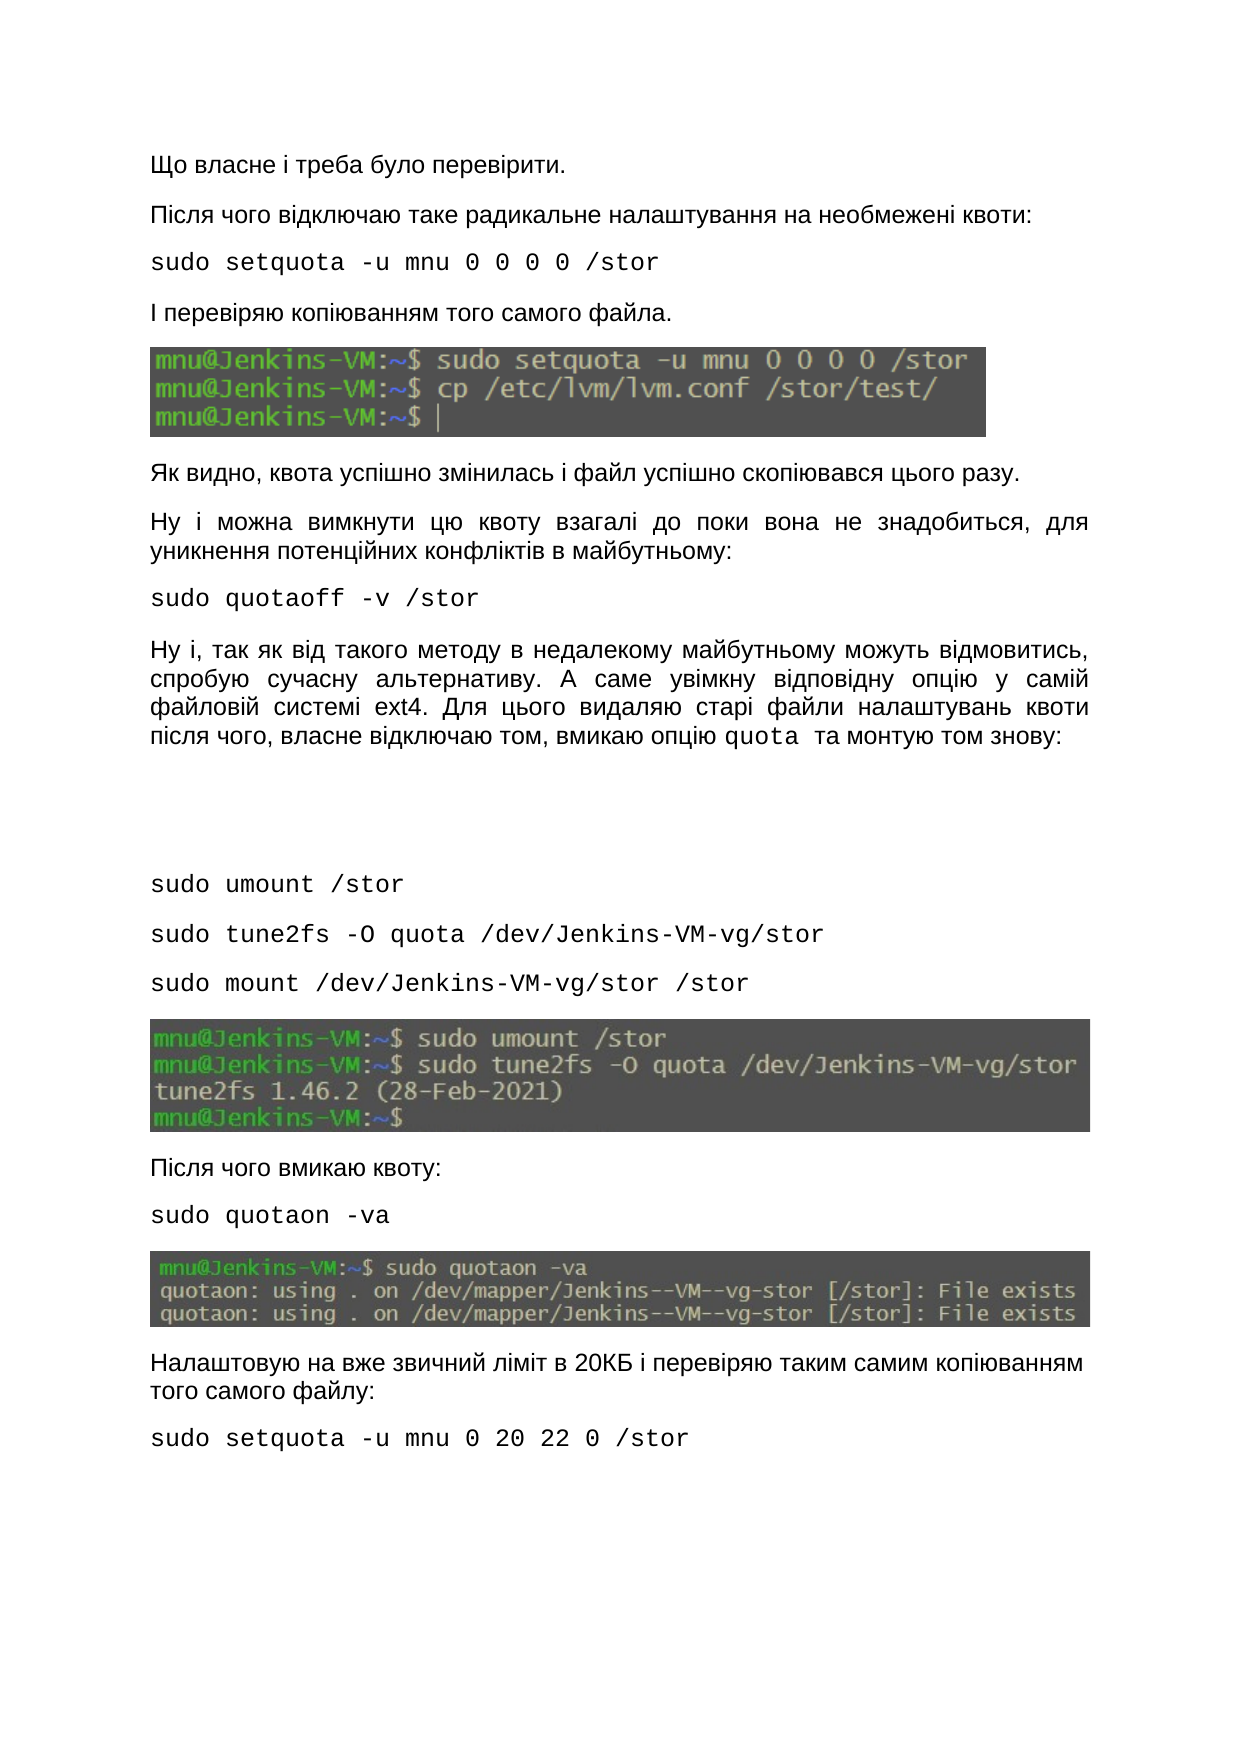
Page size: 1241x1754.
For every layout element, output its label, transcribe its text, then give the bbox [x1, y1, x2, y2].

text Як видно, квота успішно змінилась і файл успішно скопіювався цього разу. [150, 458, 1090, 487]
text sudo quotaoff -v /stor [150, 586, 1090, 614]
text Ну і, так як від такого методу в недалекому майбутньому можуть відмовитись, спробую сучасну альтернативу. А саме увімкну відповіднy опцію у самій файловій системі ext4. Для цього видаляю старі файли налаштувань квоти після чого, власне відключаю том, вмикаю опцію quota та монтую том знову: [150, 635, 1090, 752]
text Після чого вмикаю квоту: [150, 1153, 1090, 1182]
text sudo tune2fs -O quota /dev/Jenkins-VM-vg/stor [150, 921, 1090, 949]
picture [150, 1019, 1091, 1132]
text sudo setquota -u mnu 0 0 0 0 /stor [150, 249, 1090, 277]
picture [150, 1251, 1091, 1327]
text sudo quotaon -va [150, 1202, 1090, 1231]
text Що власне і треба було перевірити. [150, 150, 1090, 179]
text sudo setquota -u mnu 0 20 22 0 /stor [150, 1426, 1090, 1454]
text sudo mount /dev/Jenkins-VM-vg/stor /stor [150, 970, 1090, 999]
text Після чого відключаю таке радикальне налаштування на необмежені квоти: [150, 199, 1090, 228]
text Ну і можна вимкнути цю квоту взагалі до поки вона не знадобиться, для уникнення потенційних конфліктів в майбутньому: [150, 507, 1090, 565]
text Налаштовую на вже звичний ліміт в 20КБ і перевіряю таким самим копіюванням того самого файлу: [150, 1347, 1090, 1405]
picture [150, 347, 986, 437]
text І перевіряю копіюванням того самого файла. [150, 298, 1090, 327]
text sudo umount /stor [150, 872, 1090, 900]
